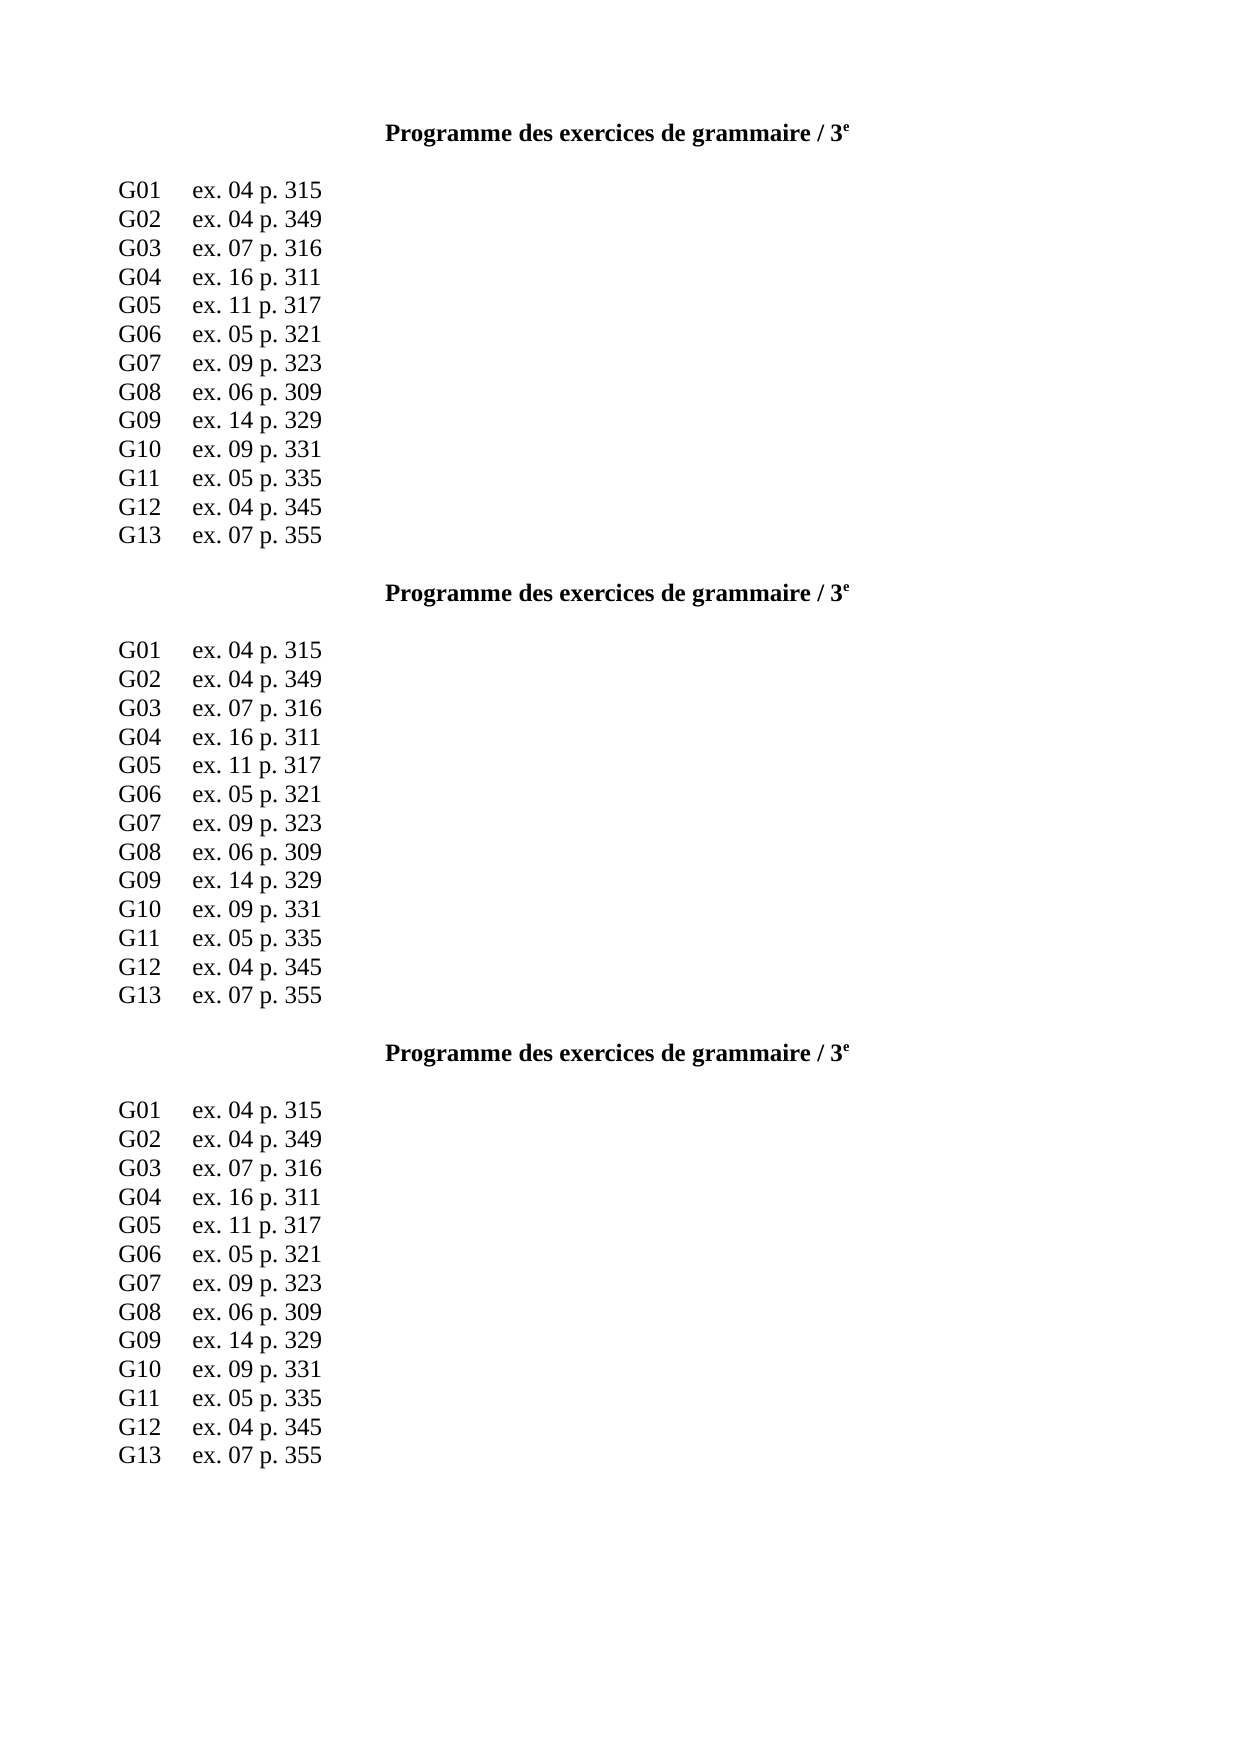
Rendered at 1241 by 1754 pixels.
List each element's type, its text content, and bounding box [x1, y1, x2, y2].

text G03 ex. 07 p. 316 [118, 233, 1122, 262]
text G11 ex. 05 p. 335 [118, 923, 1122, 952]
text G04 ex. 16 p. 311 [118, 1182, 1122, 1211]
text G10 ex. 09 p. 331 [118, 434, 1122, 463]
text G03 ex. 07 p. 316 [118, 1153, 1122, 1182]
text G11 ex. 05 p. 335 [118, 463, 1122, 492]
text G07 ex. 09 p. 323 [118, 1268, 1122, 1297]
text G04 ex. 16 p. 311 [118, 262, 1122, 291]
text G10 ex. 09 p. 331 [118, 1354, 1122, 1383]
text G11 ex. 05 p. 335 [118, 1383, 1122, 1412]
text G09 ex. 14 p. 329 [118, 1326, 1122, 1354]
text Programme des exercices de grammaire / 3e [118, 118, 1122, 147]
text G12 ex. 04 p. 345 [118, 952, 1122, 981]
text G07 ex. 09 p. 323 [118, 348, 1122, 377]
text G07 ex. 09 p. 323 [118, 808, 1122, 837]
text G10 ex. 09 p. 331 [118, 894, 1122, 923]
text G02 ex. 04 p. 349 [118, 204, 1122, 233]
text Programme des exercices de grammaire / 3e [118, 1038, 1122, 1067]
text Programme des exercices de grammaire / 3e [118, 578, 1122, 607]
text G03 ex. 07 p. 316 [118, 693, 1122, 722]
text G08 ex. 06 p. 309 [118, 1297, 1122, 1326]
text G09 ex. 14 p. 329 [118, 866, 1122, 894]
text G05 ex. 11 p. 317 [118, 1211, 1122, 1239]
text G01 ex. 04 p. 315 [118, 176, 1122, 204]
text G13 ex. 07 p. 355 [118, 521, 1122, 549]
text G05 ex. 11 p. 317 [118, 291, 1122, 319]
text G05 ex. 11 p. 317 [118, 751, 1122, 779]
text G01 ex. 04 p. 315 [118, 636, 1122, 664]
text G02 ex. 04 p. 349 [118, 1124, 1122, 1153]
text G08 ex. 06 p. 309 [118, 837, 1122, 866]
text G12 ex. 04 p. 345 [118, 1412, 1122, 1441]
text G01 ex. 04 p. 315 [118, 1096, 1122, 1124]
text G04 ex. 16 p. 311 [118, 722, 1122, 751]
text G06 ex. 05 p. 321 [118, 319, 1122, 348]
text G12 ex. 04 p. 345 [118, 492, 1122, 521]
text G06 ex. 05 p. 321 [118, 1239, 1122, 1268]
text G09 ex. 14 p. 329 [118, 406, 1122, 434]
text G13 ex. 07 p. 355 [118, 981, 1122, 1009]
text G02 ex. 04 p. 349 [118, 664, 1122, 693]
text G06 ex. 05 p. 321 [118, 779, 1122, 808]
text G08 ex. 06 p. 309 [118, 377, 1122, 406]
text G13 ex. 07 p. 355 [118, 1441, 1122, 1469]
